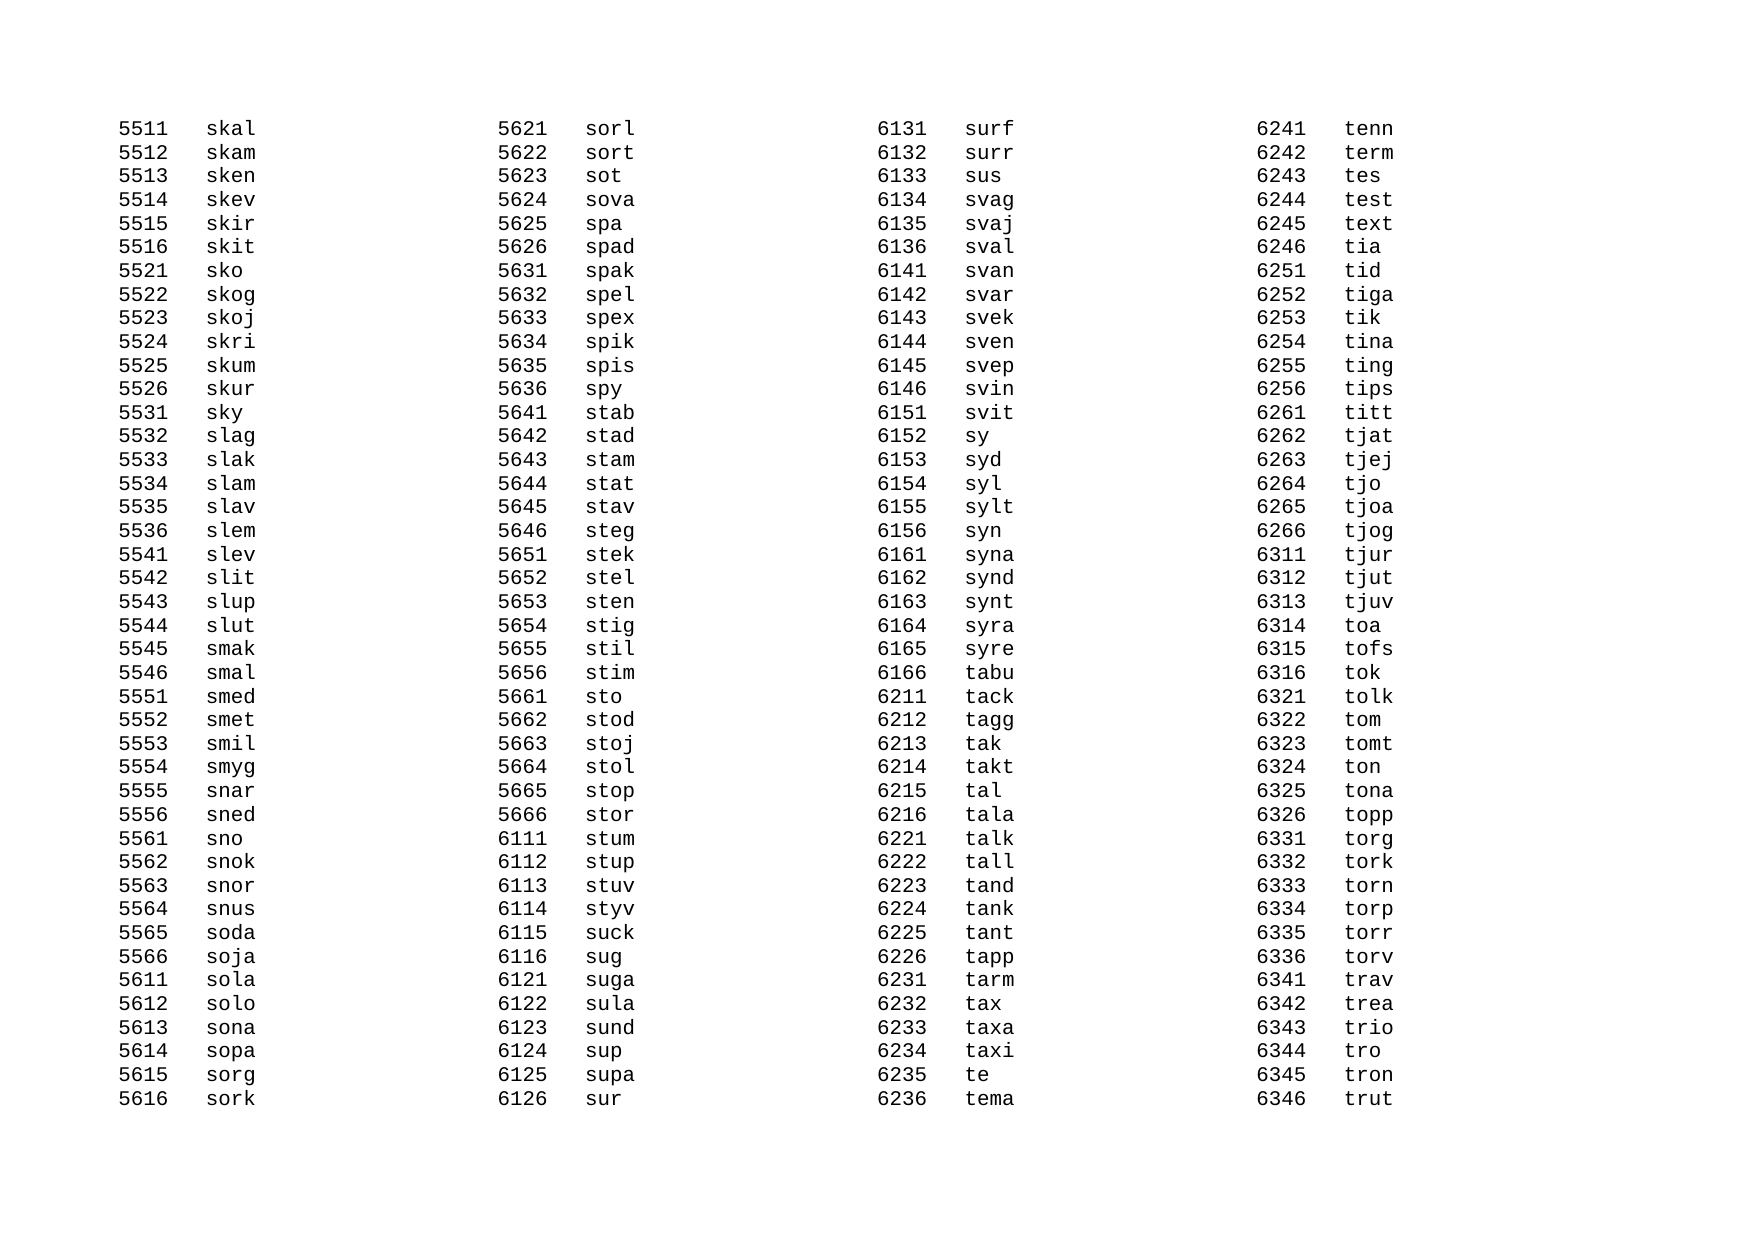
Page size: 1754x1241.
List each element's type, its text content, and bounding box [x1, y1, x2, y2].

text 5541 slev [118, 544, 497, 567]
text 6342 trea [1256, 993, 1636, 1017]
text 6322 tom [1256, 709, 1636, 733]
text 6232 tax [877, 993, 1256, 1017]
text 6245 text [1256, 213, 1636, 236]
text 6213 tak [877, 733, 1256, 757]
text 6341 trav [1256, 969, 1636, 993]
text 6331 torg [1256, 827, 1636, 851]
text 6335 torr [1256, 922, 1636, 946]
text 5543 slup [118, 591, 497, 615]
text 5645 stav [497, 496, 877, 520]
text 6316 tok [1256, 662, 1636, 686]
text 6251 tid [1256, 260, 1636, 284]
text 5516 skit [118, 236, 497, 260]
text 5521 sko [118, 260, 497, 284]
text 5632 spel [497, 284, 877, 307]
text 6141 svan [877, 260, 1256, 284]
text 6132 surr [877, 142, 1256, 165]
text 5544 slut [118, 615, 497, 638]
text 5663 stoj [497, 733, 877, 757]
text 5556 sned [118, 804, 497, 827]
text 6154 syl [877, 473, 1256, 496]
text 6164 syra [877, 615, 1256, 638]
text 5524 skri [118, 331, 497, 354]
text 6214 takt [877, 757, 1256, 780]
text 6161 syna [877, 544, 1256, 567]
text 6234 taxi [877, 1040, 1256, 1064]
text 6221 talk [877, 827, 1256, 851]
text 6343 trio [1256, 1017, 1636, 1040]
text 5641 stab [497, 402, 877, 426]
text 6162 synd [877, 567, 1256, 591]
text 6152 sy [877, 426, 1256, 449]
text 6135 svaj [877, 213, 1256, 236]
text 5651 stek [497, 544, 877, 567]
text 5561 sno [118, 827, 497, 851]
text 5623 sot [497, 165, 877, 189]
text 5636 spy [497, 378, 877, 402]
text 5566 soja [118, 946, 497, 969]
text 6151 svit [877, 402, 1256, 426]
text 6326 topp [1256, 804, 1636, 827]
text 5545 smak [118, 638, 497, 662]
text 6312 tjut [1256, 567, 1636, 591]
text 6265 tjoa [1256, 496, 1636, 520]
text 5611 sola [118, 969, 497, 993]
text 5542 slit [118, 567, 497, 591]
text 5515 skir [118, 213, 497, 236]
text 6211 tack [877, 686, 1256, 709]
text 6313 tjuv [1256, 591, 1636, 615]
text 5664 stol [497, 757, 877, 780]
text 6153 syd [877, 449, 1256, 473]
text 6114 styv [497, 898, 877, 922]
text 6311 tjur [1256, 544, 1636, 567]
text 6255 ting [1256, 354, 1636, 378]
text 6266 tjog [1256, 520, 1636, 544]
text 5536 slem [118, 520, 497, 544]
text 5523 skoj [118, 307, 497, 331]
text 6142 svar [877, 284, 1256, 307]
text 6336 torv [1256, 946, 1636, 969]
text 5654 stig [497, 615, 877, 638]
text 6345 tron [1256, 1064, 1636, 1088]
text 5655 stil [497, 638, 877, 662]
text 5533 slak [118, 449, 497, 473]
text 5653 sten [497, 591, 877, 615]
text 5513 sken [118, 165, 497, 189]
text 6136 sval [877, 236, 1256, 260]
text 6156 syn [877, 520, 1256, 544]
text 6126 sur [497, 1088, 877, 1111]
text 6212 tagg [877, 709, 1256, 733]
text 5652 stel [497, 567, 877, 591]
text 5532 slag [118, 426, 497, 449]
text 6166 tabu [877, 662, 1256, 686]
text 5616 sork [118, 1088, 497, 1111]
text 6253 tik [1256, 307, 1636, 331]
text 6324 ton [1256, 757, 1636, 780]
text 6315 tofs [1256, 638, 1636, 662]
text 5526 skur [118, 378, 497, 402]
text 6125 supa [497, 1064, 877, 1088]
text 6122 sula [497, 993, 877, 1017]
text 5662 stod [497, 709, 877, 733]
text 5624 sova [497, 189, 877, 213]
text 6263 tjej [1256, 449, 1636, 473]
text 6115 suck [497, 922, 877, 946]
text 5631 spak [497, 260, 877, 284]
text 6146 svin [877, 378, 1256, 402]
text 6261 titt [1256, 402, 1636, 426]
text 6163 synt [877, 591, 1256, 615]
text 6241 tenn [1256, 118, 1636, 142]
text 5552 smet [118, 709, 497, 733]
text 6321 tolk [1256, 686, 1636, 709]
text 5554 smyg [118, 757, 497, 780]
text 5626 spad [497, 236, 877, 260]
text 6231 tarm [877, 969, 1256, 993]
text 5563 snor [118, 875, 497, 898]
text 5525 skum [118, 354, 497, 378]
text 6223 tand [877, 875, 1256, 898]
text 5646 steg [497, 520, 877, 544]
text 5635 spis [497, 354, 877, 378]
text 5665 stop [497, 780, 877, 804]
text 5625 spa [497, 213, 877, 236]
text 6332 tork [1256, 851, 1636, 875]
text 5644 stat [497, 473, 877, 496]
text 5512 skam [118, 142, 497, 165]
text 6264 tjo [1256, 473, 1636, 496]
text 5622 sort [497, 142, 877, 165]
text 6215 tal [877, 780, 1256, 804]
text 6144 sven [877, 331, 1256, 354]
text 6124 sup [497, 1040, 877, 1064]
text 6116 sug [497, 946, 877, 969]
text 5666 stor [497, 804, 877, 827]
text 5633 spex [497, 307, 877, 331]
text 6165 syre [877, 638, 1256, 662]
text 6113 stuv [497, 875, 877, 898]
text 5555 snar [118, 780, 497, 804]
text 5564 snus [118, 898, 497, 922]
text 6346 trut [1256, 1088, 1636, 1111]
text 5634 spik [497, 331, 877, 354]
text 6145 svep [877, 354, 1256, 378]
text 5615 sorg [118, 1064, 497, 1088]
text 6131 surf [877, 118, 1256, 142]
text 6243 tes [1256, 165, 1636, 189]
text 6216 tala [877, 804, 1256, 827]
text 6123 sund [497, 1017, 877, 1040]
text 6242 term [1256, 142, 1636, 165]
text 5613 sona [118, 1017, 497, 1040]
text 6112 stup [497, 851, 877, 875]
text 5522 skog [118, 284, 497, 307]
text 5643 stam [497, 449, 877, 473]
text 5612 solo [118, 993, 497, 1017]
text 6334 torp [1256, 898, 1636, 922]
text 6333 torn [1256, 875, 1636, 898]
text 6233 taxa [877, 1017, 1256, 1040]
text 6121 suga [497, 969, 877, 993]
text 5565 soda [118, 922, 497, 946]
text 5656 stim [497, 662, 877, 686]
text 6325 tona [1256, 780, 1636, 804]
text 5531 sky [118, 402, 497, 426]
text 6226 tapp [877, 946, 1256, 969]
text 5511 skal [118, 118, 497, 142]
text 6246 tia [1256, 236, 1636, 260]
text 6222 tall [877, 851, 1256, 875]
text 5551 smed [118, 686, 497, 709]
text 6224 tank [877, 898, 1256, 922]
text 6262 tjat [1256, 426, 1636, 449]
text 6235 te [877, 1064, 1256, 1088]
text 6323 tomt [1256, 733, 1636, 757]
text 6133 sus [877, 165, 1256, 189]
text 6344 tro [1256, 1040, 1636, 1064]
text 6155 sylt [877, 496, 1256, 520]
text 6314 toa [1256, 615, 1636, 638]
text 5534 slam [118, 473, 497, 496]
text 5621 sorl [497, 118, 877, 142]
text 6252 tiga [1256, 284, 1636, 307]
text 5642 stad [497, 426, 877, 449]
text 5562 snok [118, 851, 497, 875]
text 5553 smil [118, 733, 497, 757]
text 6111 stum [497, 827, 877, 851]
text 6143 svek [877, 307, 1256, 331]
text 5514 skev [118, 189, 497, 213]
text 6244 test [1256, 189, 1636, 213]
text 5535 slav [118, 496, 497, 520]
text 5546 smal [118, 662, 497, 686]
text 5614 sopa [118, 1040, 497, 1064]
text 6134 svag [877, 189, 1256, 213]
text 6225 tant [877, 922, 1256, 946]
text 6236 tema [877, 1088, 1256, 1111]
text 5661 sto [497, 686, 877, 709]
text 6256 tips [1256, 378, 1636, 402]
text 6254 tina [1256, 331, 1636, 354]
